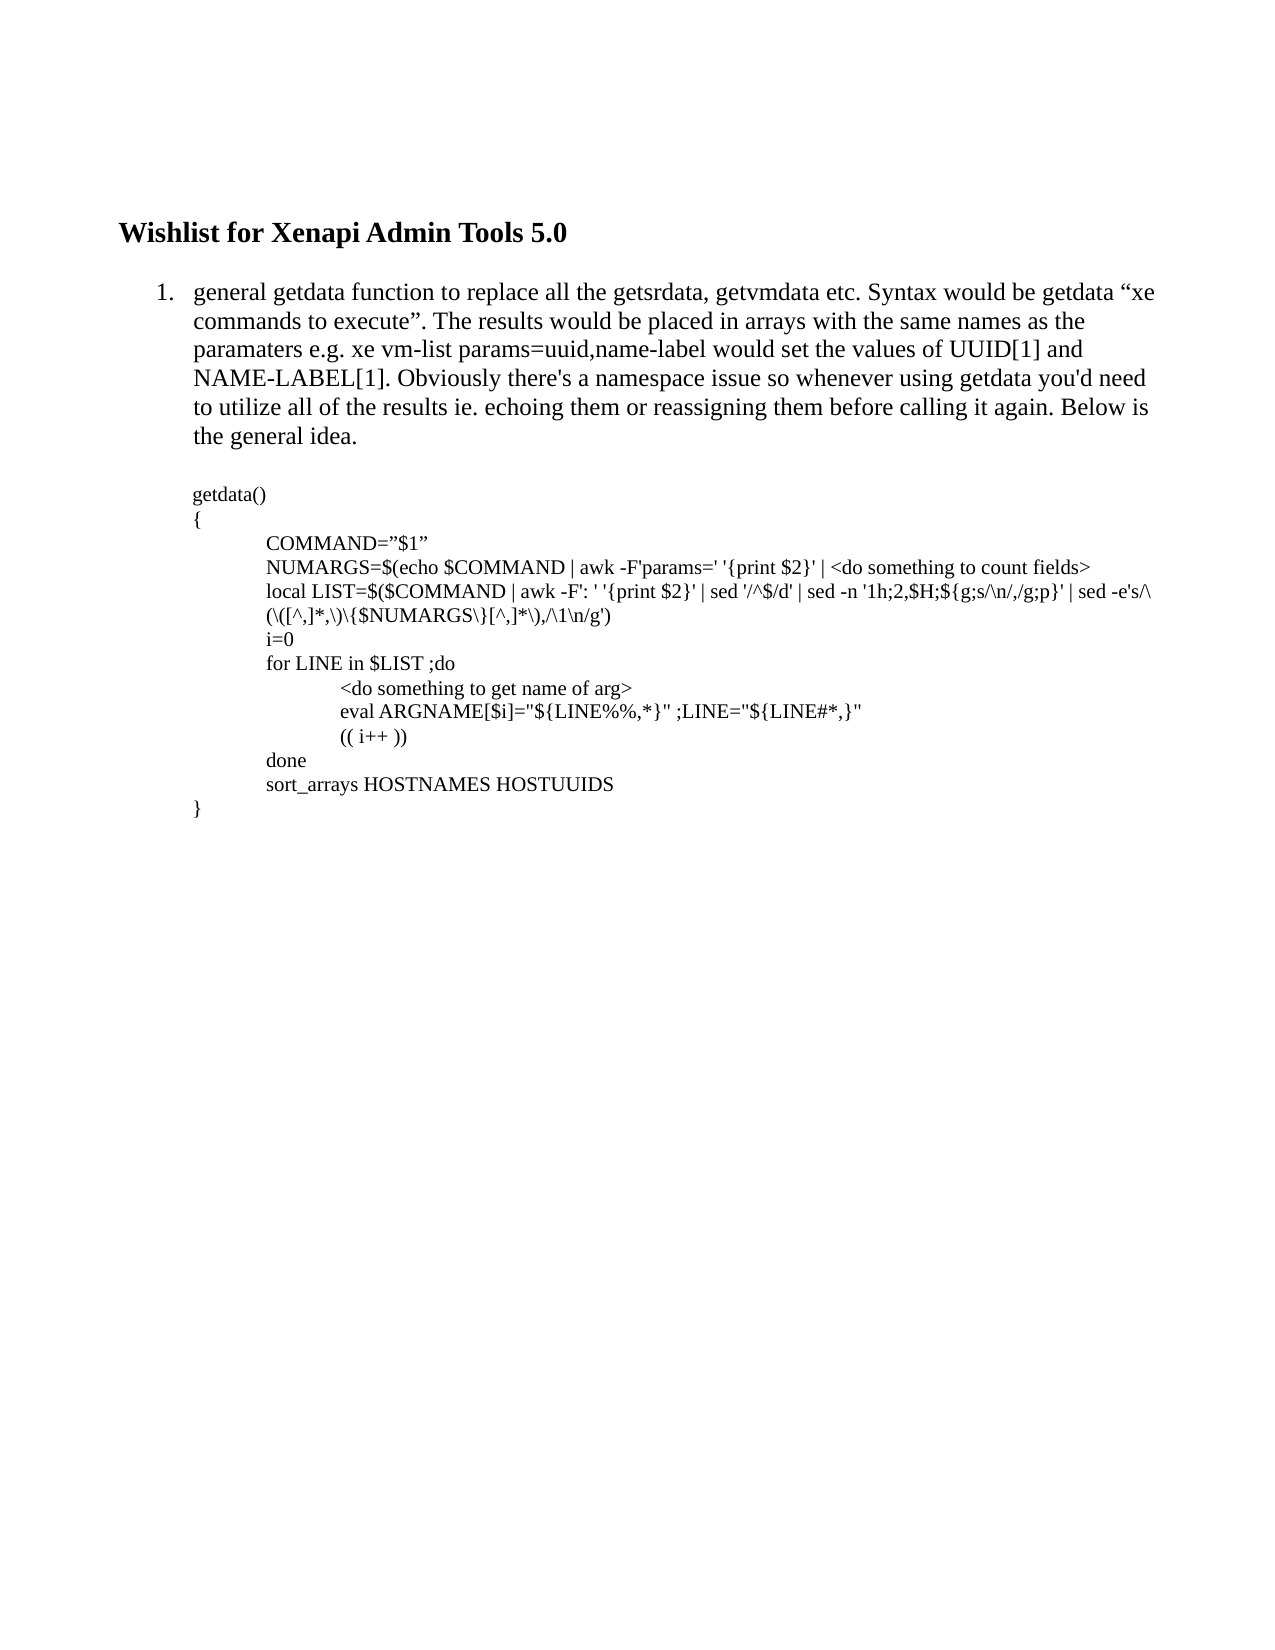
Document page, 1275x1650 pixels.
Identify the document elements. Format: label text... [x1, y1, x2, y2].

text sort_arrays HOSTNAMES HOSTUUIDS [192, 772, 1157, 796]
text i=0 [192, 627, 1157, 651]
text done [192, 748, 1157, 772]
text COMMAND=”$1” [192, 531, 1157, 555]
text <do something to get name of arg> [192, 675, 1157, 699]
text NUMARGS=$(echo $COMMAND | awk -F'params=' '{print $2}' | <do something to count fields> [192, 555, 1157, 579]
text Wishlist for Xenapi Admin Tools 5.0 [118, 215, 1157, 248]
text eval ARGNAME[$i]="${LINE%%,*}" ;LINE="${LINE#*,}" [192, 699, 1157, 723]
text local LIST=$($COMMAND | awk -F': ' '{print $2}' | sed '/^$/d' | sed -n '1h;2,$H;${g;s/\n/,/g;p}' | sed -e's/\(\([^,]*,\)\{$NUMARGS\}[^,]*\),/\1\n/g') [266, 579, 1157, 627]
text } [192, 796, 1157, 820]
text (( i++ )) [192, 723, 1157, 748]
text getdata() [118, 478, 1157, 507]
text for LINE in $LIST ;do [192, 651, 1157, 675]
list general getdata function to replace all the getsrdata, getvmdata etc. Syntax would be getdata “xe commands to execute”. The results would be placed in arrays with the same names as the paramaters e.g. xe vm-list params=uuid,name-label would set the values of UUID[1] and NAME-LABEL[1]. Obviously there's a namespace issue so whenever using getdata you'd need to utilize all of the results ie. echoing them or reassigning them before calling it again. Below is the general idea. [156, 277, 1157, 449]
text { [118, 507, 1157, 531]
